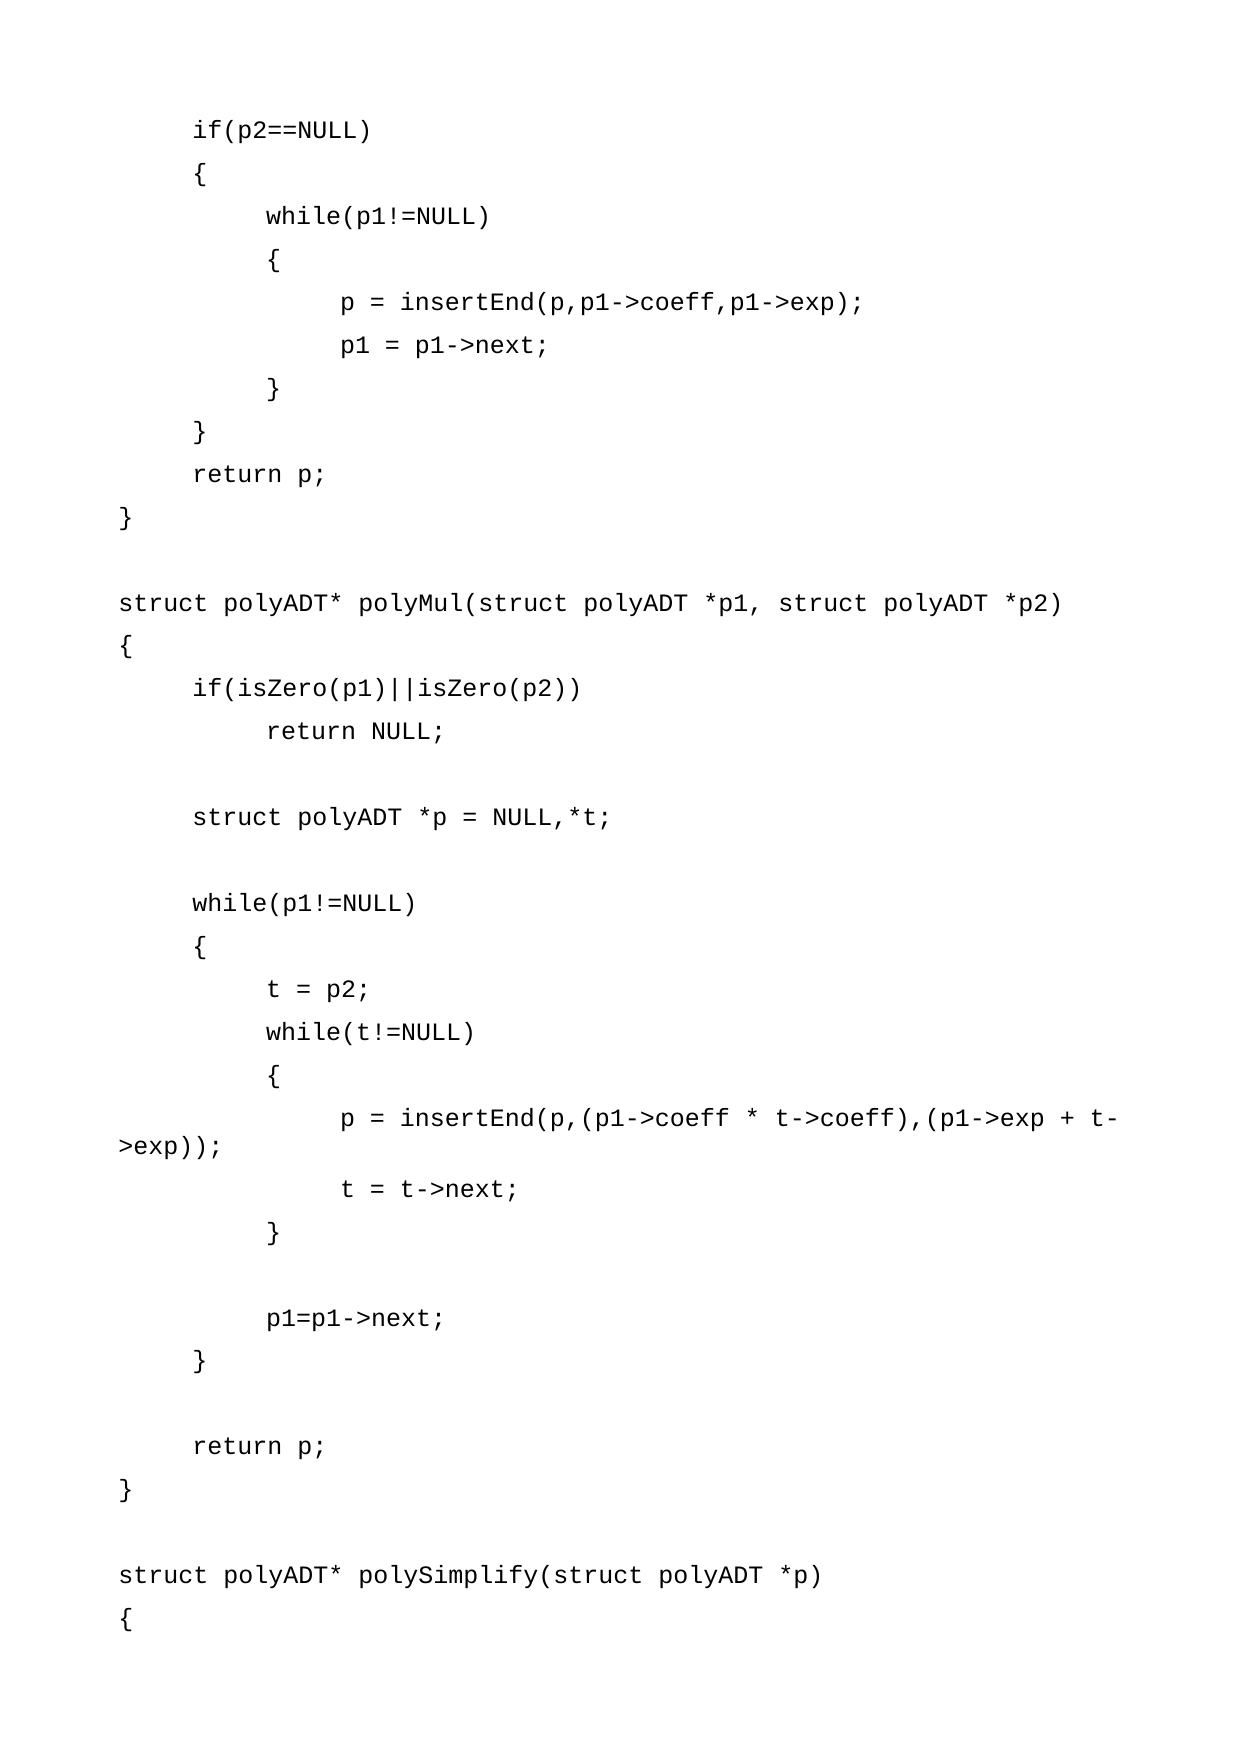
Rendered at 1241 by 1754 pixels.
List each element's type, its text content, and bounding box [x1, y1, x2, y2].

text } [118, 376, 1122, 404]
text p = insertEnd(p,(p1->coeff * t->coeff),(p1->exp + t->exp)); [118, 1105, 1122, 1162]
text p1 = p1->next; [118, 333, 1122, 361]
text struct polyADT* polySimplify(struct polyADT *p) [118, 1563, 1122, 1591]
text p1=p1->next; [118, 1305, 1122, 1333]
text { [118, 933, 1122, 962]
text struct polyADT* polyMul(struct polyADT *p1, struct polyADT *p2) [118, 590, 1122, 618]
text { [118, 633, 1122, 661]
text while(p1!=NULL) [118, 891, 1122, 919]
text return p; [118, 1434, 1122, 1462]
text while(t!=NULL) [118, 1019, 1122, 1048]
text } [118, 504, 1122, 533]
text } [118, 1477, 1122, 1505]
text } [118, 1348, 1122, 1376]
text } [118, 418, 1122, 447]
text { [118, 1062, 1122, 1091]
text return NULL; [118, 719, 1122, 747]
text { [118, 161, 1122, 189]
text if(isZero(p1)||isZero(p2)) [118, 676, 1122, 704]
text { [118, 1606, 1122, 1634]
text if(p2==NULL) [118, 118, 1122, 146]
text t = t->next; [118, 1176, 1122, 1205]
text } [118, 1219, 1122, 1248]
text while(p1!=NULL) [118, 204, 1122, 232]
text struct polyADT *p = NULL,*t; [118, 805, 1122, 833]
text t = p2; [118, 976, 1122, 1005]
text return p; [118, 461, 1122, 490]
text p = insertEnd(p,p1->coeff,p1->exp); [118, 290, 1122, 318]
text { [118, 247, 1122, 275]
